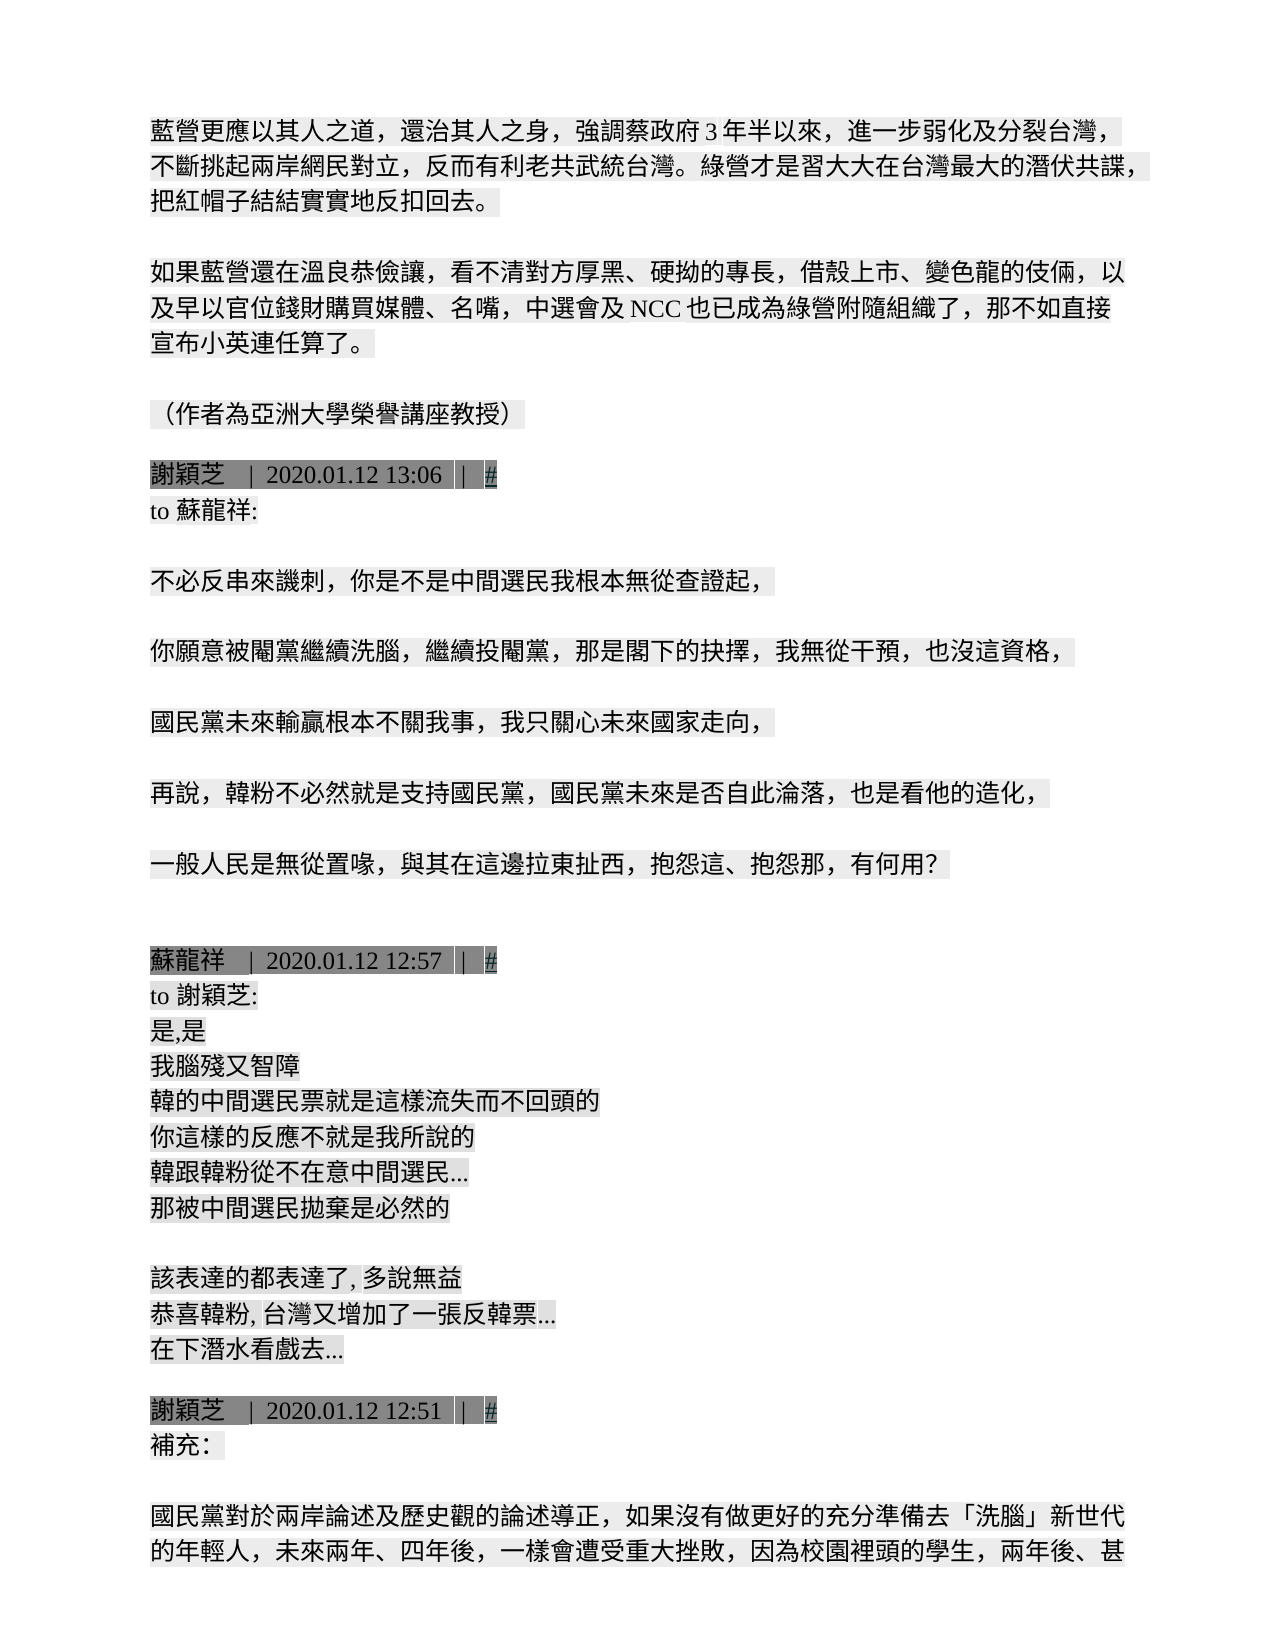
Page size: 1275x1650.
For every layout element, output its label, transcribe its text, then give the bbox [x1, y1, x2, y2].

text 蘇龍祥 | 2020.01.12 12:57 | # [150, 939, 1125, 975]
text 謝穎芝 | 2020.01.12 13:06 | # [150, 454, 1125, 489]
text to 蘇龍祥: 不必反串來譏刺，你是不是中間選民我根本無從查證起， 你願意被閹黨繼續洗腦，繼續投閹黨，那是閣下的抉擇，我無從干預，也沒這資格， 國民黨未來輸贏根本不關我事，我只關心未來國家走向， 再說，韓粉不必然就是支持國民黨，國民黨未來是否自此淪落，也是看他的造化， 一般人民是無從置喙，與其在這邊拉東扯西，抱怨這、抱怨那，有何用？ [150, 489, 1125, 914]
text 謝穎芝 | 2020.01.12 12:51 | # [150, 1389, 1125, 1425]
text 我是覺得純粹分享自己的想法跟觀點就好,不需要去批評別人或在版上對立,這有點過了,消停一下, 這邊再分享楊志良先生選前寫的一篇文章,也寫的不錯 楊志良》選舉厚黑學 https://www.chinatimes.com/opinion/20191215002843-262105 選舉從來都是感性的，而不是理性的，即使是根深柢固的民主國家，選舉最後也必然是帶風向、呼口號，或是以一把泥巴黑死對手。若心不夠黑、臉皮不夠厚，那就不要選舉了。 這套功夫能玩到極致的，就是小英跟她的團隊。首先是借殼上市，如寄生蟹和變色龍的混合體。寄生蟹用別人的殼，遇敵即縮入以大螯擋在門口，萬敵不侵；長大後拋棄舊殼，再另找更大更硬的外殼。 變色龍則隨機變色，視需要偽裝而融入環境。小英發現維護「中華民國」主權是台灣的最大公約數，便一夜之間「轉性」，從綠旗變淺藍旗，連競選制服顏色都由綠轉藍；從口口聲聲以台灣為國名，甚至以「這個國家」指稱「中華民國」，變成維護中華民國主權。 若到最後選情不佳，恐怕也會學韓營，讓造勢場上國旗飄揚。近來綠營報紙一再提起蔣經國的政績及他的三不，以奪得「中華民國」正統的地位，而藍營卻被打成且坐實了「親中賣台」。 再來就是臉皮又厚又黑，穿皮鞋的怕穿草鞋的，要臉的就怕遇到不要臉的。楊蕙如網軍害死外交官一案，藍軍立委前往外交部抗議，卻被擋在門外；碰掉未穿制服女警的帽子，被稱作「襲警」；藍營立委被夾傷就醫被稱「裝病」。如果雙方立場對調，綠營必然號召千百民眾抗議。民進黨的無理變理直氣壯，也是人類選舉史上的奇葩吧。 破綠營之法，首先可採「政黨聯盟服務處」，提出四原則：一、擁護中華民國；二、下架無能貪腐蔡政府；三、兩岸血緣文化高度聯結，但政治體制完全不同，目前無法一中；四、還權及還錢於民。一個民族可因政治體制不同，組成多個國家，如美國獨立於英國；多個民族因政治理念相同，也可以融合為一國，如瑞士、加拿大、新加坡等。因此「九二共識」就是兩岸沒有共識下的共識，絕不是一國兩制，體制若長期無法融合，最終必然成為兩國。 藍營更應以其人之道，還治其人之身，強調蔡政府3年半以來，進一步弱化及分裂台灣，不斷挑起兩岸網民對立，反而有利老共武統台灣。綠營才是習大大在台灣最大的潛伏共諜，把紅帽子結結實實地反扣回去。 如果藍營還在溫良恭儉讓，看不清對方厚黑、硬拗的專長，借殼上市、變色龍的伎倆，以及早以官位錢財購買媒體、名嘴，中選會及NCC也已成為綠營附隨組織了，那不如直接宣布小英連任算了。 （作者為亞洲大學榮譽講座教授） [150, 75, 1125, 429]
text 補充： 國民黨對於兩岸論述及歷史觀的論述導正，如果沒有做更好的充分準備去「洗腦」新世代的年輕人，未來兩年、四年後，一樣會遭受重大挫敗，因為校園裡頭的學生，兩年後、甚 [150, 1425, 1125, 1567]
text to 謝穎芝: 是,是 我腦殘又智障 韓的中間選民票就是這樣流失而不回頭的 你這樣的反應不就是我所說的 韓跟韓粉從不在意中間選民... 那被中間選民拋棄是必然的 該表達的都表達了, 多說無益 恭喜韓粉, 台灣又增加了一張反韓票... 在下潛水看戲去... [150, 975, 1125, 1364]
